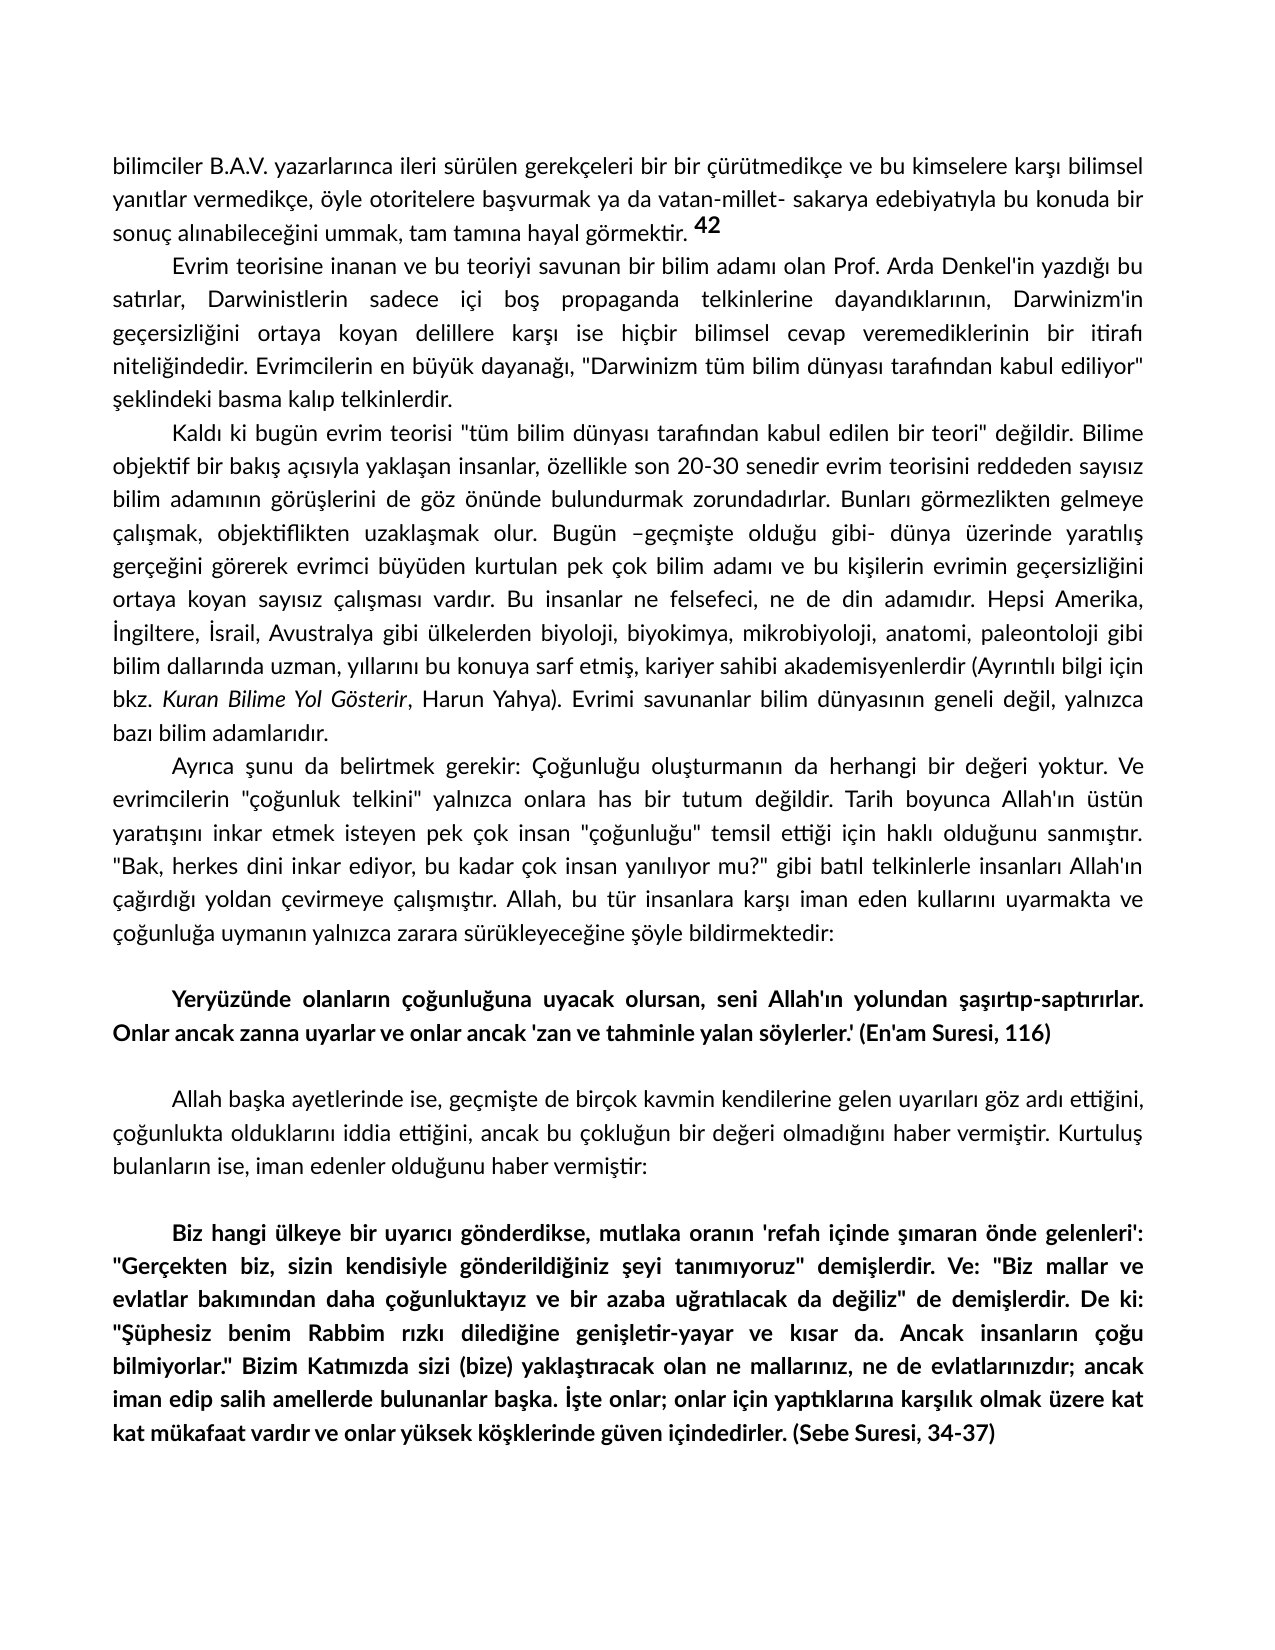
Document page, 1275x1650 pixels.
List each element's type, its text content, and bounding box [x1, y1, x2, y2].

text Kaldı ki bugün evrim teorisi "tüm bilim dünyası tarafından kabul edilen bir teori" değildir. Bilime objektif bir bakış açısıyla yaklaşan insanlar, özellikle son 20-30 senedir evrim teorisini reddeden sayısız bilim adamının görüşlerini de göz önünde bulundurmak zorundadırlar. Bunları görmezlikten gelmeye çalışmak, objektiflikten uzaklaşmak olur. Bugün –geçmişte olduğu gibi- dünya üzerinde yaratılış gerçeğini görerek evrimci büyüden kurtulan pek çok bilim adamı ve bu kişilerin evrimin geçersizliğini ortaya koyan sayısız çalışması vardır. Bu insanlar ne felsefeci, ne de din adamıdır. Hepsi Amerika, İngiltere, İsrail, Avustralya gibi ülkelerden biyoloji, biyokimya, mikrobiyoloji, anatomi, paleontoloji gibi bilim dallarında uzman, yıllarını bu konuya sarf etmiş, kariyer sahibi akademisyenlerdir (Ayrıntılı bilgi için bkz. Kuran Bilime Yol Gösterir, Harun Yahya). Evrimi savunanlar bilim dünyasının geneli değil, yalnızca bazı bilim adamlarıdır. [112, 414, 1145, 748]
text Ayrıca şunu da belirtmek gerekir: Çoğunluğu oluşturmanın da herhangi bir değeri yoktur. Ve evrimcilerin "çoğunluk telkini" yalnızca onlara has bir tutum değildir. Tarih boyunca Allah'ın üstün yaratışını inkar etmek isteyen pek çok insan "çoğunluğu" temsil ettiği için haklı olduğunu sanmıştır. "Bak, herkes dini inkar ediyor, bu kadar çok insan yanılıyor mu?" gibi batıl telkinlerle insanları Allah'ın çağırdığı yoldan çevirmeye çalışmıştır. Allah, bu tür insanlara karşı iman eden kullarını uyarmakta ve çoğunluğa uymanın yalnızca zarara sürükleyeceğine şöyle bildirmektedir: [112, 748, 1145, 948]
text Allah başka ayetlerinde ise, geçmişte de birçok kavmin kendilerine gelen uyarıları göz ardı ettiğini, çoğunlukta olduklarını iddia ettiğini, ancak bu çokluğun bir değeri olmadığını haber vermiştir. Kurtuluş bulanların ise, iman edenler olduğunu haber vermiştir: [112, 1081, 1145, 1181]
text Evrim teorisine inanan ve bu teoriyi savunan bir bilim adamı olan Prof. Arda Denkel'in yazdığı bu satırlar, Darwinistlerin sadece içi boş propaganda telkinlerine dayandıklarının, Darwinizm'in geçersizliğini ortaya koyan delillere karşı ise hiçbir bilimsel cevap veremediklerinin bir itirafı niteliğindedir. Evrimcilerin en büyük dayanağı, "Darwinizm tüm bilim dünyası tarafından kabul ediliyor" şeklindeki basma kalıp telkinlerdir. [112, 248, 1145, 414]
text Biz hangi ülkeye bir uyarıcı gönderdikse, mutlaka oranın 'refah içinde şımaran önde gelenleri': "Gerçekten biz, sizin kendisiyle gönderildiğiniz şeyi tanımıyoruz" demişlerdir. Ve: "Biz mallar ve evlatlar bakımından daha çoğunluktayız ve bir azaba uğratılacak da değiliz" de demişlerdir. De ki: "Şüphesiz benim Rabbim rızkı dilediğine genişletir-yayar ve kısar da. Ancak insanların çoğu bilmiyorlar." Bizim Katımızda sizi (bize) yaklaştıracak olan ne mallarınız, ne de evlatlarınızdır; ancak iman edip salih amellerde bulunanlar başka. İşte onlar; onlar için yaptıklarına karşılık olmak üzere kat kat mükafaat vardır ve onlar yüksek köşklerinde güven içindedirler. (Sebe Suresi, 34-37) [112, 1214, 1145, 1448]
text bilimciler B.A.V. yazarlarınca ileri sürülen gerekçeleri bir bir çürütmedikçe ve bu kimselere karşı bilimsel yanıtlar vermedikçe, öyle otoritelere başvurmak ya da vatan-millet- sakarya edebiyatıyla bu konuda bir sonuç alınabileceğini ummak, tam tamına hayal görmektir. 42 [112, 148, 1145, 248]
text Yeryüzünde olanların çoğunluğuna uyacak olursan, seni Allah'ın yolundan şaşırtıp-saptırırlar. Onlar ancak zanna uyarlar ve onlar ancak 'zan ve tahminle yalan söylerler.' (En'am Suresi, 116) [112, 981, 1145, 1048]
